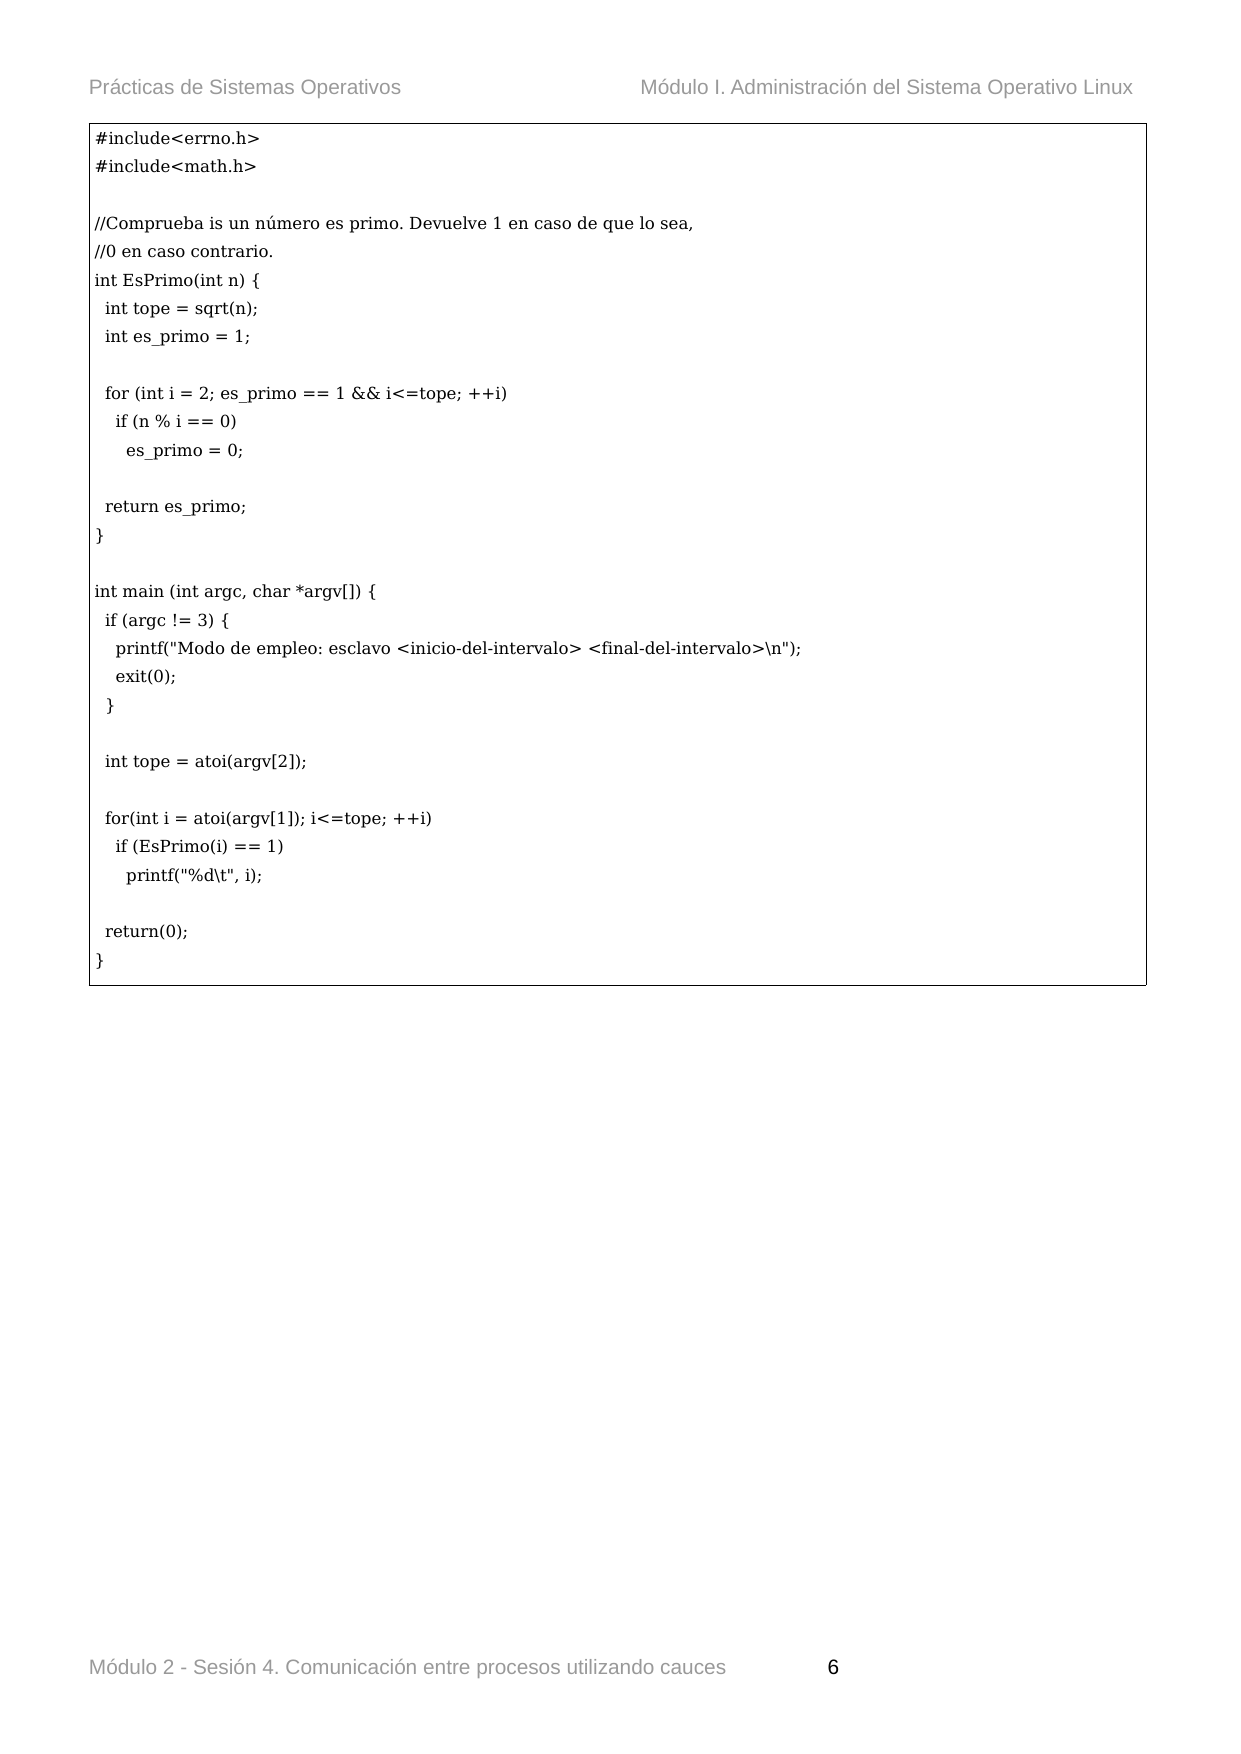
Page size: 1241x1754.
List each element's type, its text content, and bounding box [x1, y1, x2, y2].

table_cell #include<errno.h> #include<math.h> //Comprueba is un número es primo. Devuelve 1 en caso de que lo sea, //0 en caso contrario. int EsPrimo(int n) { int tope = sqrt(n); int es_primo = 1; for (int i = 2; es_primo == 1 && i<=tope; ++i) if (n % i == 0) es_primo = 0; return es_primo; } int main (int argc, char *argv[]) { if (argc != 3) { printf("Modo de empleo: esclavo <inicio-del-intervalo> <final-del-intervalo>\n"); exit(0); } int tope = atoi(argv[2]); for(int i = atoi(argv[1]); i<=tope; ++i) if (EsPrimo(i) == 1) printf("%d\t", i); return(0); } [90, 124, 1146, 985]
